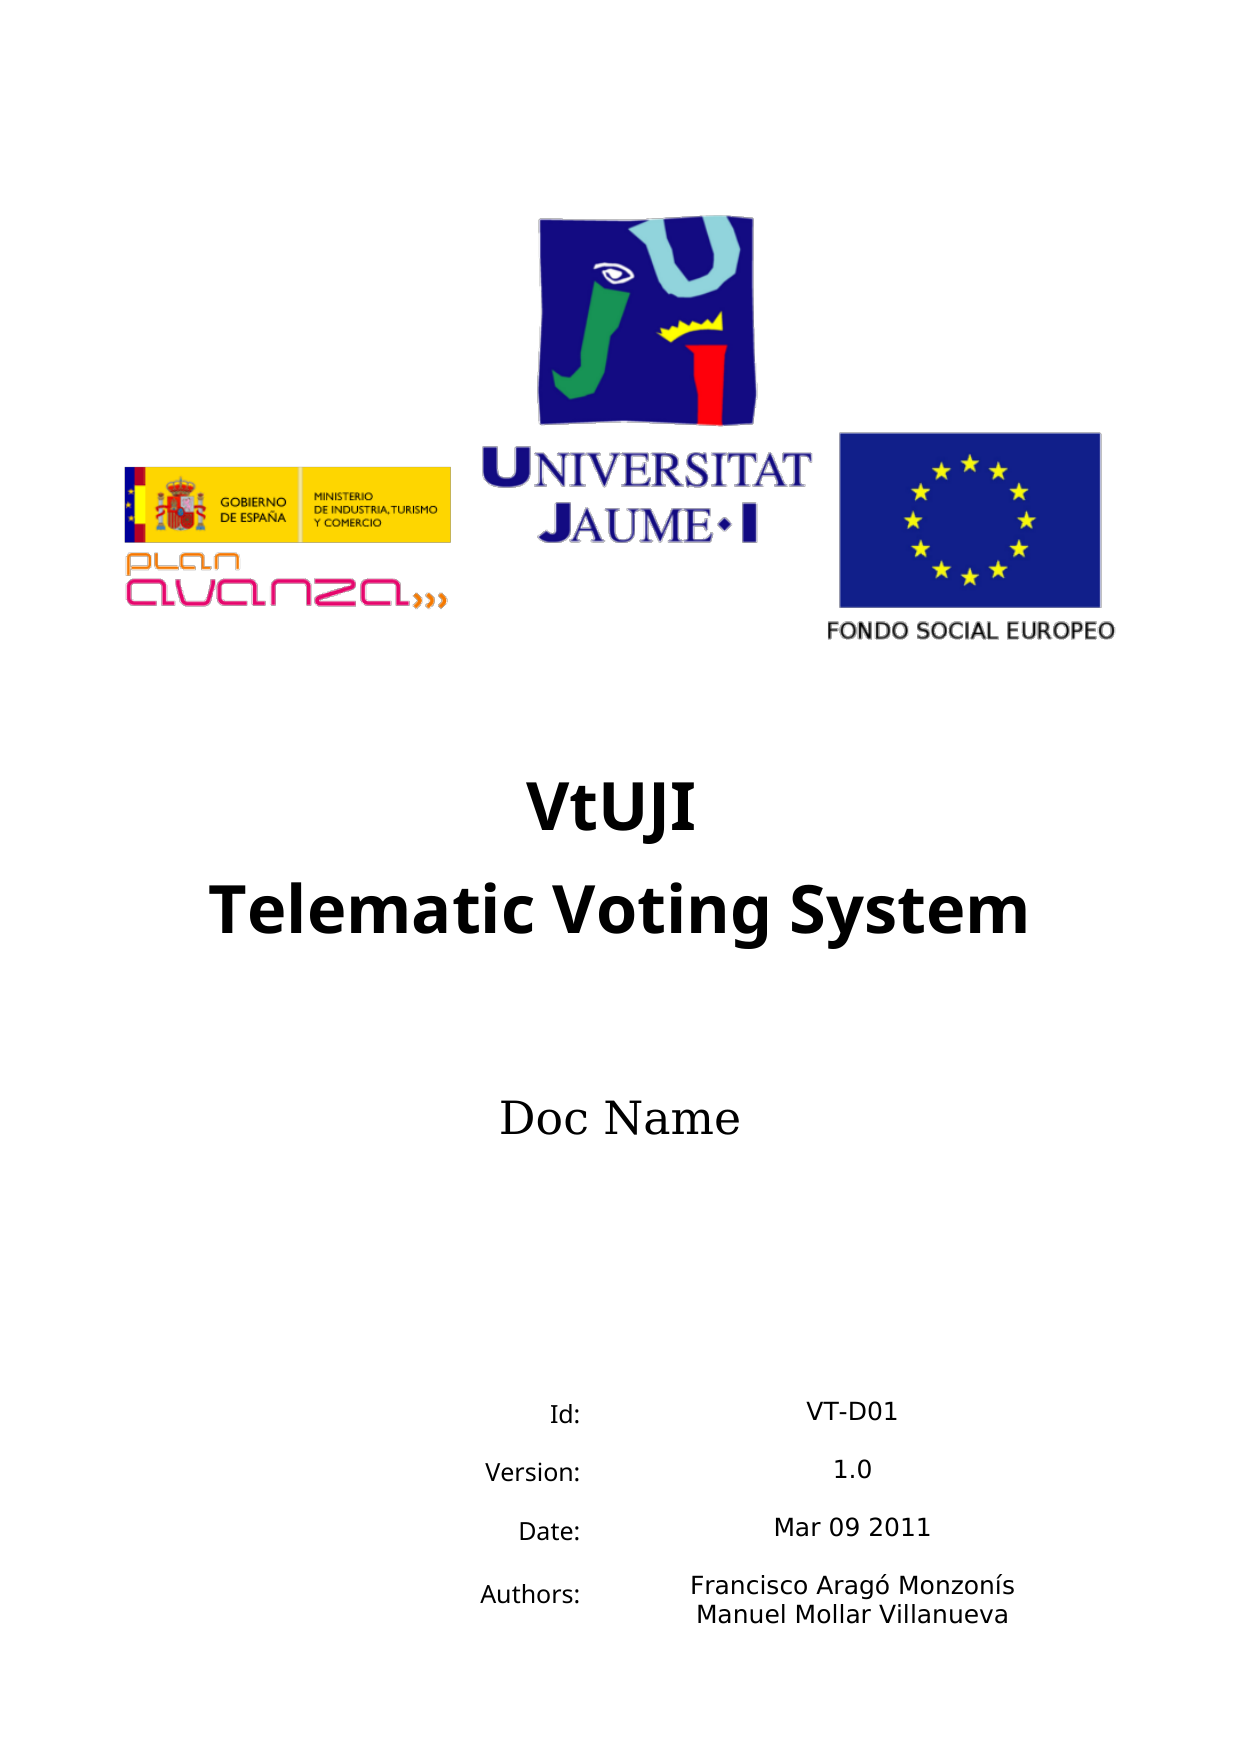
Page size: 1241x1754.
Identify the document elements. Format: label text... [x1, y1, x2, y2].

text VtUJI [118, 759, 1122, 850]
table_cell Mar 09 2011 [586, 1508, 1119, 1565]
picture [118, 206, 1122, 656]
text Doc Name [208, 1092, 1032, 1145]
table_cell Francisco Aragó Monzonís Manuel Mollar Villanueva [586, 1565, 1119, 1635]
table_cell Authors: [468, 1565, 586, 1635]
text Telematic Voting System [118, 862, 1122, 953]
table_cell 1.0 [586, 1449, 1119, 1507]
table_cell Date: [468, 1508, 586, 1565]
table_cell Version: [468, 1449, 586, 1507]
table_header Id: [468, 1391, 586, 1449]
table_header VT-D01 [586, 1391, 1119, 1449]
